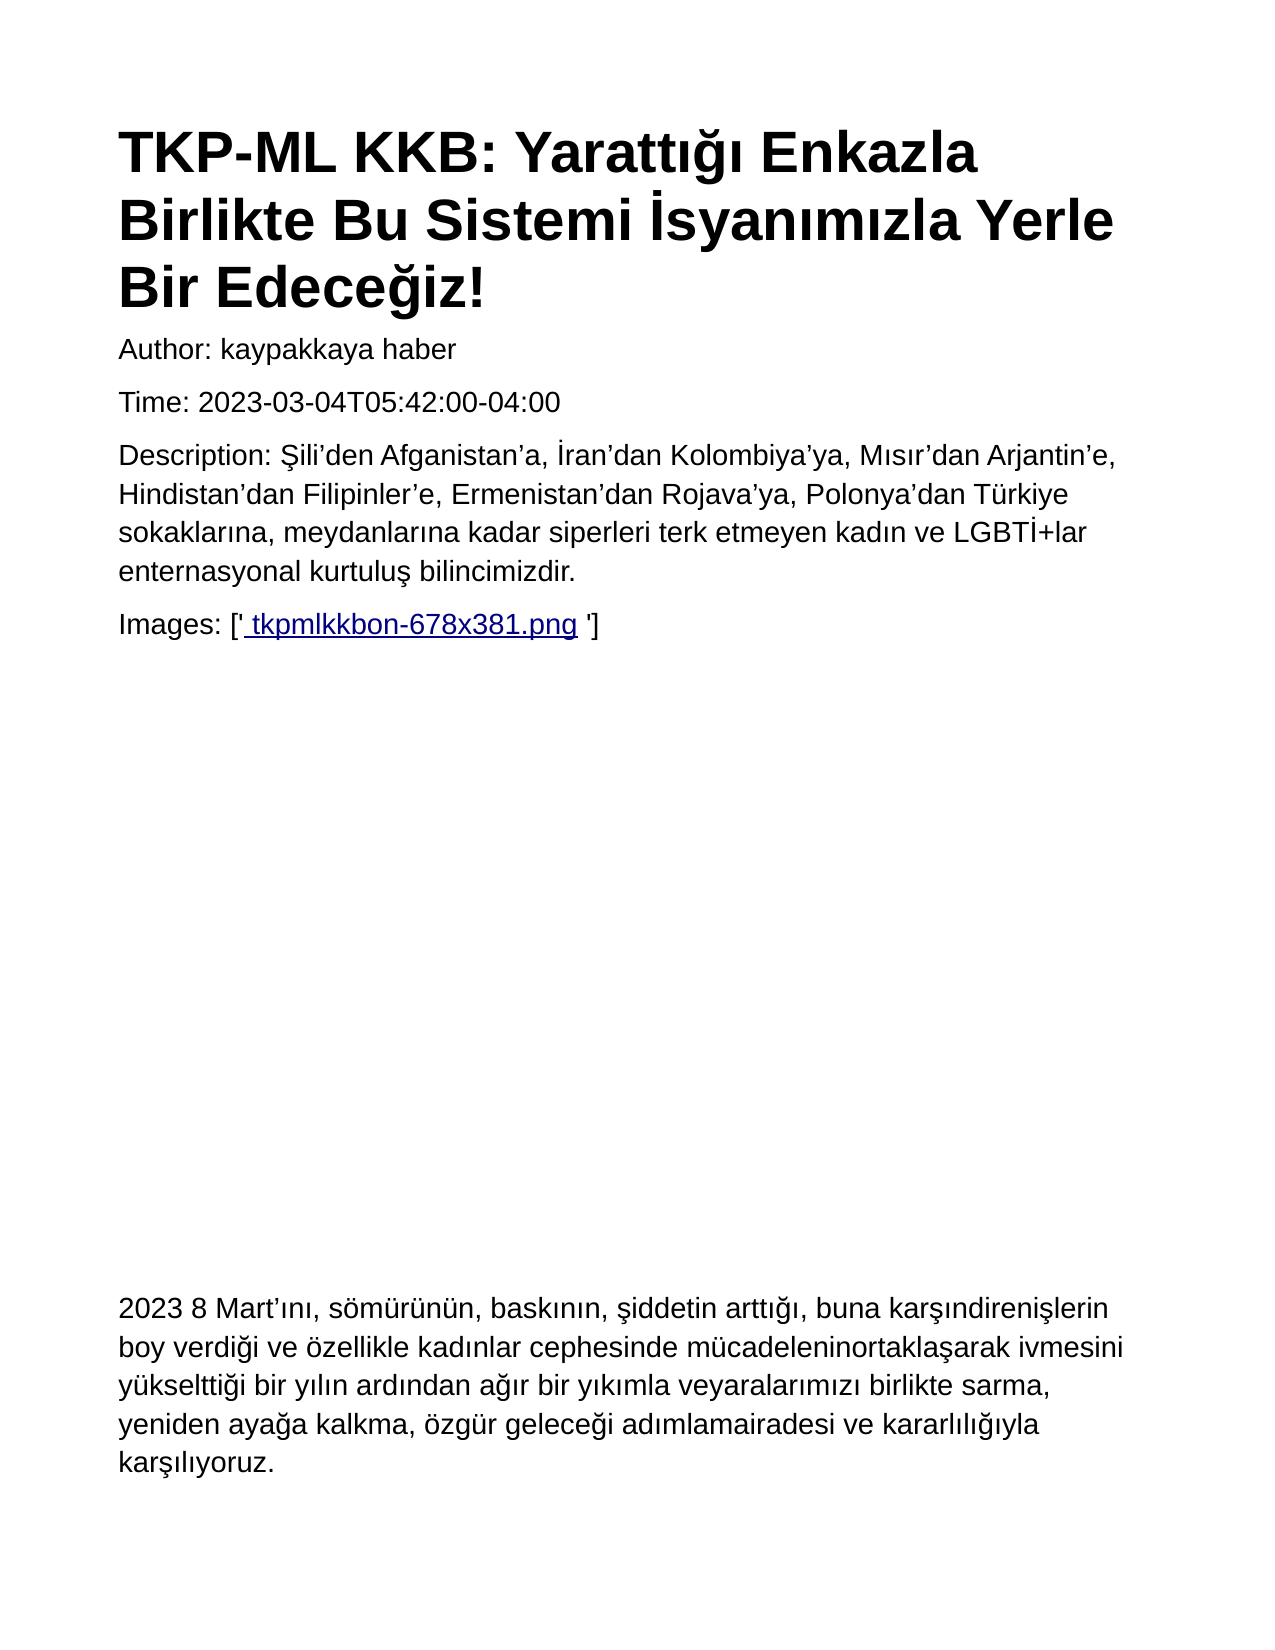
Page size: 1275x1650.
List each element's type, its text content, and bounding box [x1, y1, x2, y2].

text Description: Şili’den Afganistan’a, İran’dan Kolombiya’ya, Mısır’dan Arjantin’e, Hindistan’dan Filipinler’e, Ermenistan’dan Rojava’ya, Polonya’dan Türkiye sokaklarına, meydanlarına kadar siperleri terk etmeyen kadın ve LGBTİ+lar enternasyonal kurtuluş bilincimizdir. [118, 438, 1157, 587]
text Images: [' tkpmlkkbon-678x381.png '] [118, 607, 1157, 640]
text Time: 2023-03-04T05:42:00-04:00 [118, 385, 1157, 418]
text Author: kaypakkaya haber [118, 332, 1157, 365]
text 2023 8 Mart’ını, sömürünün, baskının, şiddetin arttığı, buna karşındirenişlerin boy verdiği ve özellikle kadınlar cephesinde mücadeleninortaklaşarak ivmesini yükselttiği bir yılın ardından ağır bir yıkımla veyaralarımızı birlikte sarma, yeniden ayağa kalkma, özgür geleceği adımlamairadesi ve kararlılığıyla karşılıyoruz. [118, 1291, 1157, 1479]
subtitle TKP-ML KKB: Yarattığı Enkazla Birlikte Bu Sistemi İsyanımızla Yerle Bir Edeceğiz! [118, 118, 1157, 319]
